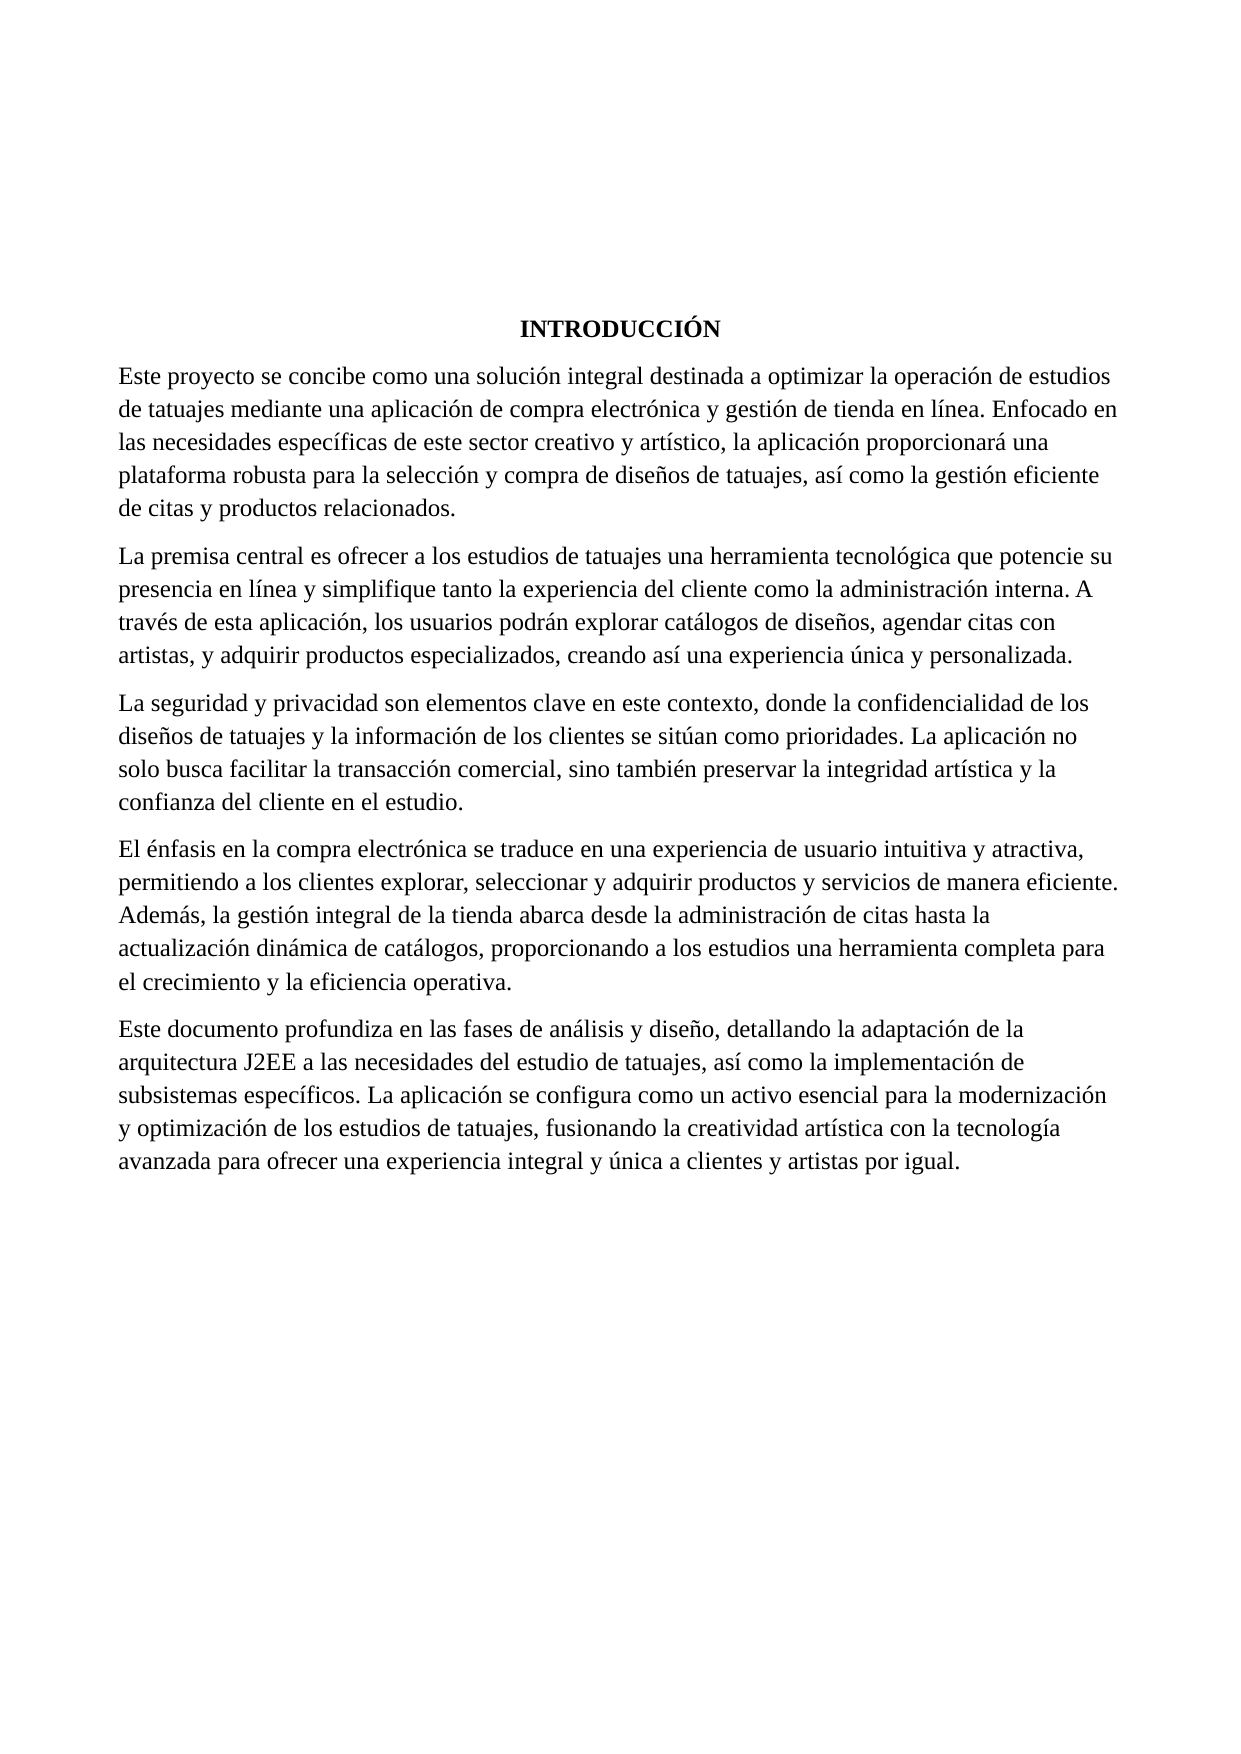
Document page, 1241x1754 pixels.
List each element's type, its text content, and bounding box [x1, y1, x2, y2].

text INTRODUCCIÓN [118, 281, 1122, 343]
text La premisa central es ofrecer a los estudios de tatuajes una herramienta tecnológica que potencie su presencia en línea y simplifique tanto la experiencia del cliente como la administración interna. A través de esta aplicación, los usuarios podrán explorar catálogos de diseños, agendar citas con artistas, y adquirir productos especializados, creando así una experiencia única y personalizada. [118, 541, 1122, 669]
text La seguridad y privacidad son elementos clave en este contexto, donde la confidencialidad de los diseños de tatuajes y la información de los clientes se sitúan como prioridades. La aplicación no solo busca facilitar la transacción comercial, sino también preservar la integridad artística y la confianza del cliente en el estudio. [118, 688, 1122, 816]
text Este documento profundiza en las fases de análisis y diseño, detallando la adaptación de la arquitectura J2EE a las necesidades del estudio de tatuajes, así como la implementación de subsistemas específicos. La aplicación se configura como un activo esencial para la modernización y optimización de los estudios de tatuajes, fusionando la creatividad artística con la tecnología avanzada para ofrecer una experiencia integral y única a clientes y artistas por igual. [118, 1014, 1122, 1175]
text Este proyecto se concibe como una solución integral destinada a optimizar la operación de estudios de tatuajes mediante una aplicación de compra electrónica y gestión de tienda en línea. Enfocado en las necesidades específicas de este sector creativo y artístico, la aplicación proporcionará una plataforma robusta para la selección y compra de diseños de tatuajes, así como la gestión eficiente de citas y productos relacionados. [118, 361, 1122, 522]
text El énfasis en la compra electrónica se traduce en una experiencia de usuario intuitiva y atractiva, permitiendo a los clientes explorar, seleccionar y adquirir productos y servicios de manera eficiente. Además, la gestión integral de la tienda abarca desde la administración de citas hasta la actualización dinámica de catálogos, proporcionando a los estudios una herramienta completa para el crecimiento y la eficiencia operativa. [118, 834, 1122, 995]
